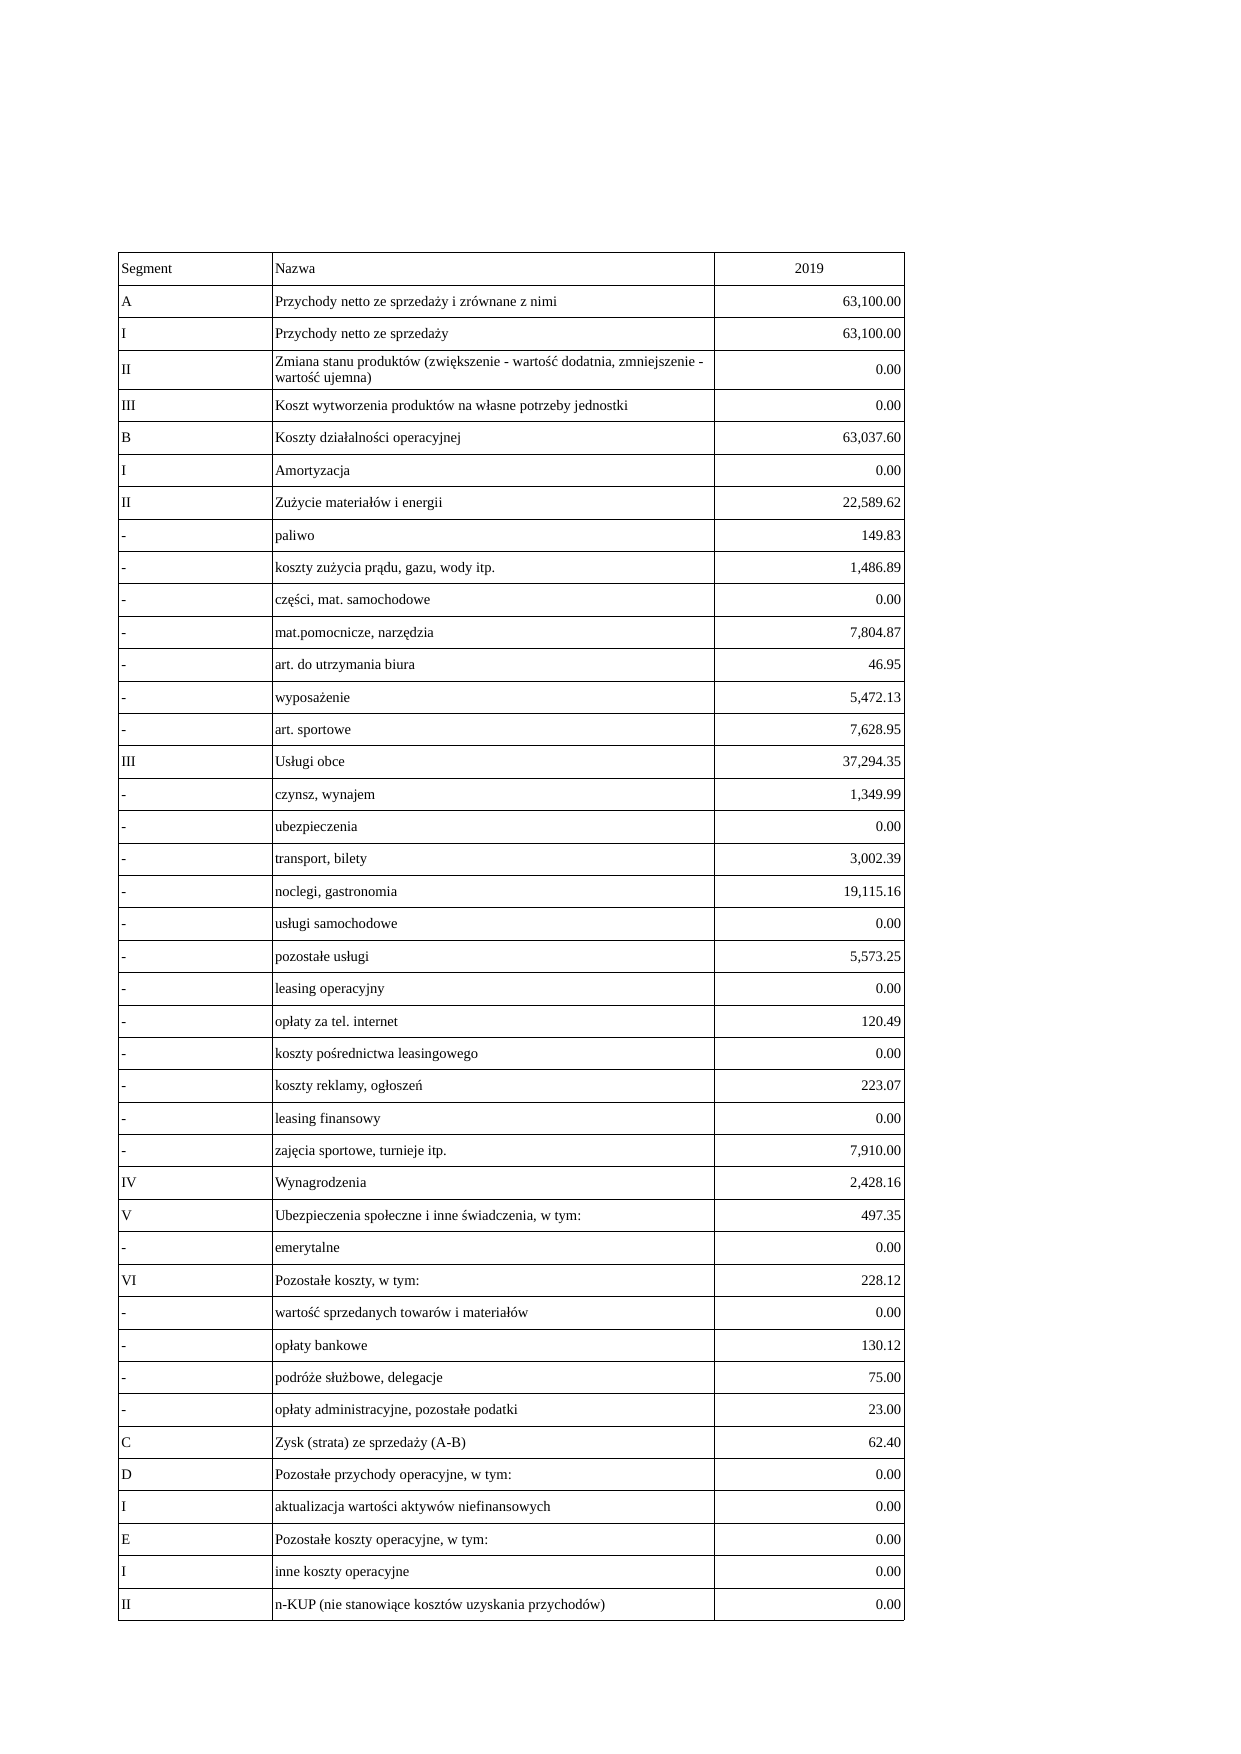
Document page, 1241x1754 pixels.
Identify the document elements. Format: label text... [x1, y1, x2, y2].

table_cell - [119, 973, 272, 1004]
table_cell wartość sprzedanych towarów i materiałów [273, 1297, 714, 1328]
table_cell - [119, 908, 272, 940]
table_cell 0,00 [715, 1232, 904, 1264]
table_cell inne koszty operacyjne [273, 1556, 714, 1588]
table_cell Zysk (strata) ze sprzedaży (A-B) [273, 1427, 714, 1458]
table_cell 120,49 [715, 1006, 904, 1037]
table_cell - [119, 552, 272, 583]
table_cell leasing finansowy [273, 1103, 714, 1134]
table_cell usługi samochodowe [273, 908, 714, 940]
table_cell - [119, 1232, 272, 1264]
table_cell Przychody netto ze sprzedaży i zrównane z nimi [273, 286, 714, 317]
table_cell części, mat. samochodowe [273, 584, 714, 616]
table_cell II [119, 487, 272, 518]
table_cell 7 628,95 [715, 714, 904, 745]
table_cell koszty zużycia prądu, gazu, wody itp. [273, 552, 714, 583]
table_cell III [119, 746, 272, 778]
table_cell 0,00 [715, 1556, 904, 1588]
table_cell leasing operacyjny [273, 973, 714, 1004]
table_cell Ubezpieczenia społeczne i inne świadczenia, w tym: [273, 1200, 714, 1231]
table_cell 1 349,99 [715, 779, 904, 810]
table_cell 0,00 [715, 1038, 904, 1069]
table_cell - [119, 1330, 272, 1361]
table_cell 63 100,00 [715, 318, 904, 349]
table_cell - [119, 1103, 272, 1134]
table_cell 19 115,16 [715, 876, 904, 907]
table_cell aktualizacja wartości aktywów niefinansowych [273, 1491, 714, 1523]
table_cell pozostałe usługi [273, 941, 714, 972]
table_cell - [119, 876, 272, 907]
table_cell I [119, 1491, 272, 1523]
table_cell 0,00 [715, 1103, 904, 1134]
table_cell - [119, 1362, 272, 1393]
table_cell Pozostałe koszty operacyjne, w tym: [273, 1524, 714, 1555]
table_cell Przychody netto ze sprzedaży [273, 318, 714, 349]
table_cell - [119, 941, 272, 972]
table_cell 23,00 [715, 1394, 904, 1426]
table_cell B [119, 422, 272, 454]
table_cell Wynagrodzenia [273, 1167, 714, 1199]
table_cell Pozostałe przychody operacyjne, w tym: [273, 1459, 714, 1490]
table_cell 0,00 [715, 455, 904, 486]
table_cell - [119, 779, 272, 810]
table_cell I [119, 318, 272, 349]
table_cell 0,00 [715, 908, 904, 940]
table_cell 0,00 [715, 1491, 904, 1523]
table_cell 5 472,13 [715, 682, 904, 713]
table_cell 7 804,87 [715, 617, 904, 648]
table_cell 0,00 [715, 1459, 904, 1490]
table_cell opłaty bankowe [273, 1330, 714, 1361]
table_cell 0,00 [715, 1297, 904, 1328]
table_cell 46,95 [715, 649, 904, 681]
table_cell 0,00 [715, 390, 904, 421]
table_cell IV [119, 1167, 272, 1199]
table_cell 228,12 [715, 1265, 904, 1296]
table_cell noclegi, gastronomia [273, 876, 714, 907]
table_cell transport, bilety [273, 844, 714, 875]
table_cell - [119, 649, 272, 681]
table_cell V [119, 1200, 272, 1231]
table_cell zajęcia sportowe, turnieje itp. [273, 1135, 714, 1166]
table_cell paliwo [273, 520, 714, 551]
table_cell podróże służbowe, delegacje [273, 1362, 714, 1393]
table_cell 1 486,89 [715, 552, 904, 583]
table_cell Zmiana stanu produktów (zwiększenie - wartość dodatnia, zmniejszenie - wartość ujemna) [273, 351, 714, 389]
table_cell 497,35 [715, 1200, 904, 1231]
table_cell 3 002,39 [715, 844, 904, 875]
table_cell Koszty działalności operacyjnej [273, 422, 714, 454]
table_cell II [119, 1589, 272, 1620]
table_cell - [119, 844, 272, 875]
table_cell 7 910,00 [715, 1135, 904, 1166]
table_cell 22 589,62 [715, 487, 904, 518]
table_cell - [119, 811, 272, 842]
table_cell 75,00 [715, 1362, 904, 1393]
table_header Segment [119, 253, 272, 285]
table_cell - [119, 1006, 272, 1037]
table_cell 5 573,25 [715, 941, 904, 972]
table_cell 0,00 [715, 1524, 904, 1555]
table_cell III [119, 390, 272, 421]
table_cell Pozostałe koszty, w tym: [273, 1265, 714, 1296]
table_cell I [119, 1556, 272, 1588]
table_cell Koszt wytworzenia produktów na własne potrzeby jednostki [273, 390, 714, 421]
table_cell 63 100,00 [715, 286, 904, 317]
table_cell 0,00 [715, 811, 904, 842]
table_cell - [119, 1070, 272, 1102]
table_cell mat.pomocnicze, narzędzia [273, 617, 714, 648]
table_cell 0,00 [715, 584, 904, 616]
table_header Nazwa [273, 253, 714, 285]
table_cell D [119, 1459, 272, 1490]
table_cell czynsz, wynajem [273, 779, 714, 810]
table_cell emerytalne [273, 1232, 714, 1264]
table_cell opłaty za tel. internet [273, 1006, 714, 1037]
table_cell 130,12 [715, 1330, 904, 1361]
table_cell ubezpieczenia [273, 811, 714, 842]
table_cell art. do utrzymania biura [273, 649, 714, 681]
table_cell 0,00 [715, 351, 904, 389]
table_cell C [119, 1427, 272, 1458]
table_cell - [119, 1038, 272, 1069]
table_cell 0,00 [715, 1589, 904, 1620]
table_cell Usługi obce [273, 746, 714, 778]
table_cell 63 037,60 [715, 422, 904, 454]
table_cell 149,83 [715, 520, 904, 551]
table_cell - [119, 584, 272, 616]
table_cell - [119, 682, 272, 713]
table_cell - [119, 617, 272, 648]
table_cell 2 428,16 [715, 1167, 904, 1199]
table_cell - [119, 1297, 272, 1328]
table_cell - [119, 1394, 272, 1426]
table_header 2019 [715, 253, 904, 285]
table_cell - [119, 520, 272, 551]
table_cell 37 294,35 [715, 746, 904, 778]
table_cell n-KUP (nie stanowiące kosztów uzyskania przychodów) [273, 1589, 714, 1620]
table_cell Amortyzacja [273, 455, 714, 486]
table_cell II [119, 351, 272, 389]
table_cell I [119, 455, 272, 486]
table_cell 62,40 [715, 1427, 904, 1458]
table_cell E [119, 1524, 272, 1555]
table_cell 0,00 [715, 973, 904, 1004]
table_cell koszty reklamy, ogłoszeń [273, 1070, 714, 1102]
table_cell art. sportowe [273, 714, 714, 745]
table_cell 223,07 [715, 1070, 904, 1102]
table_cell Zużycie materiałów i energii [273, 487, 714, 518]
table_cell wyposażenie [273, 682, 714, 713]
table_cell VI [119, 1265, 272, 1296]
table_cell koszty pośrednictwa leasingowego [273, 1038, 714, 1069]
table_cell A [119, 286, 272, 317]
table_cell - [119, 1135, 272, 1166]
table_cell opłaty administracyjne, pozostałe podatki [273, 1394, 714, 1426]
table_cell - [119, 714, 272, 745]
